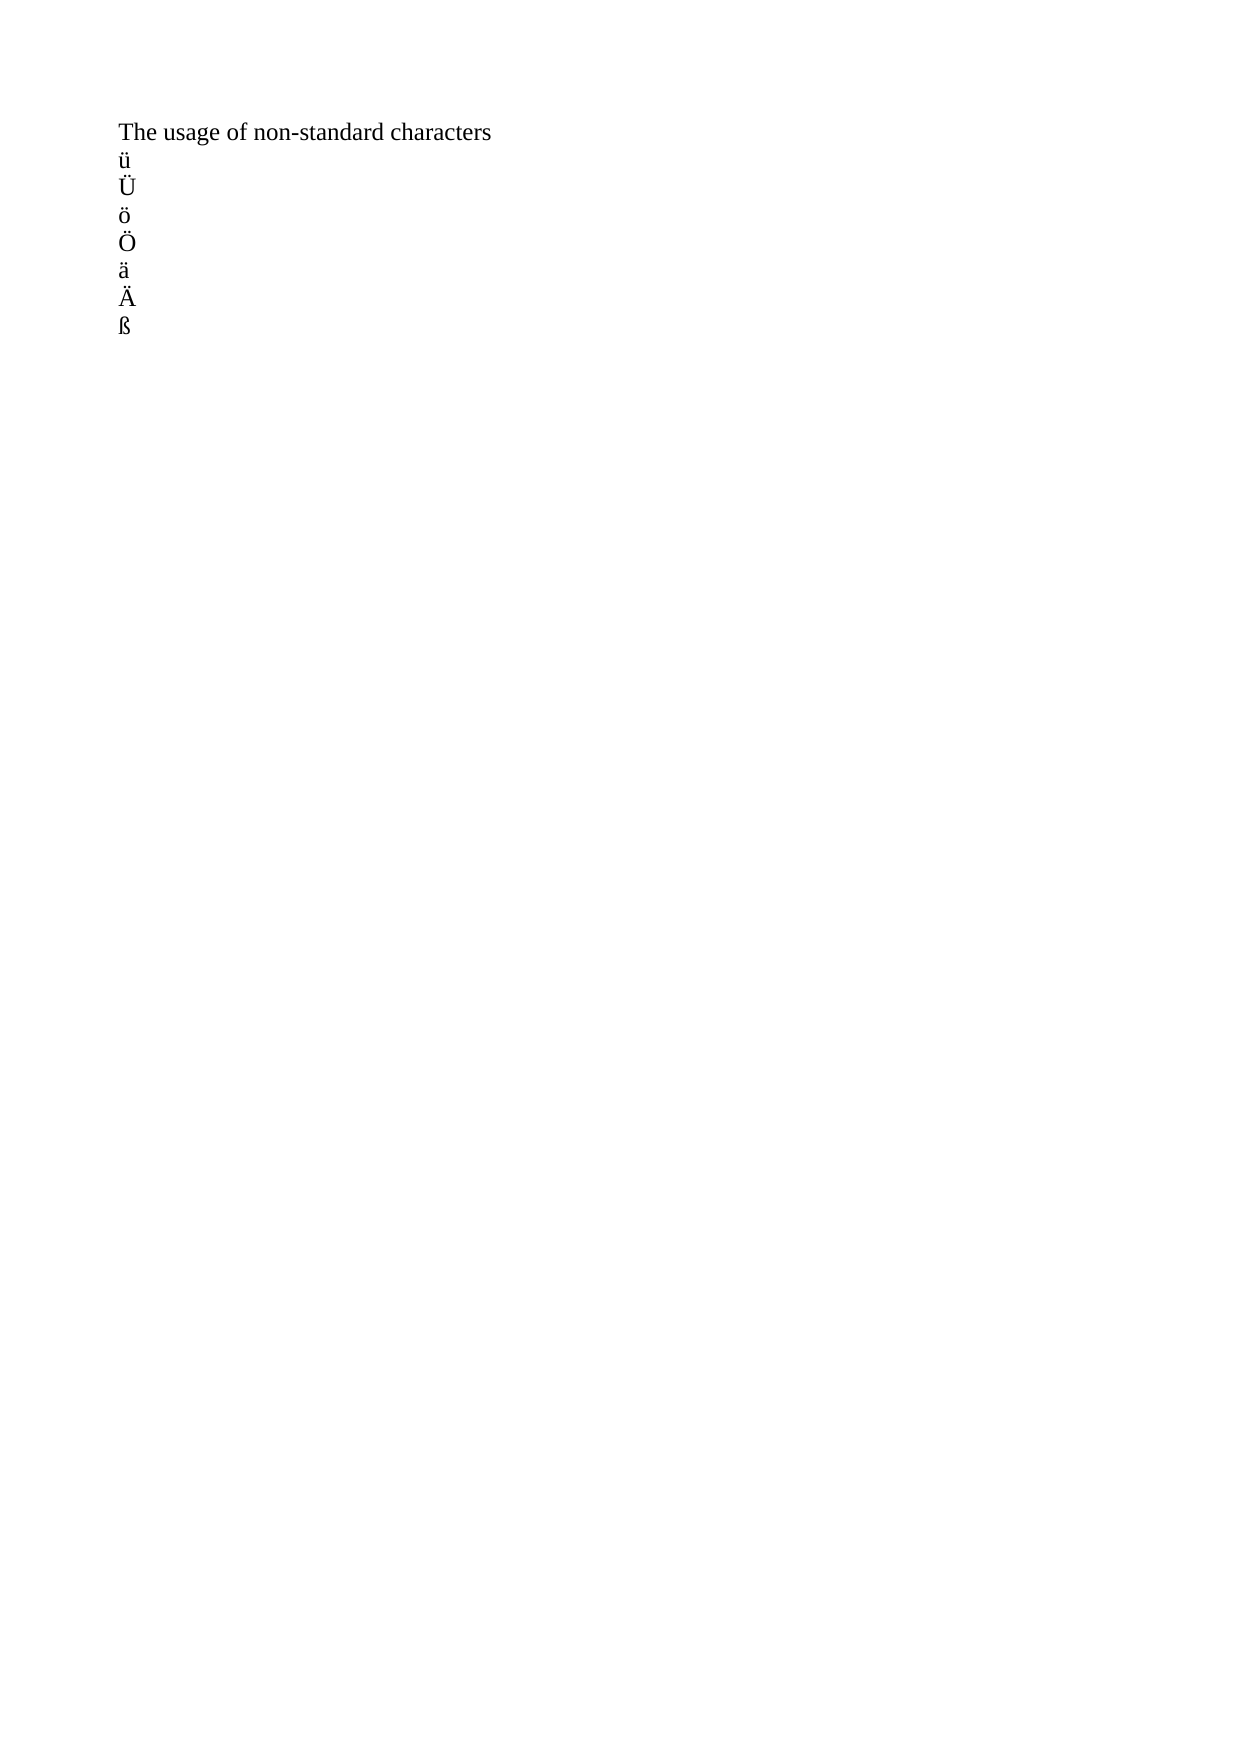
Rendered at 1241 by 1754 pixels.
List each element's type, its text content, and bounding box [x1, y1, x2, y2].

text Ä [118, 284, 1122, 312]
text ü [118, 146, 1122, 173]
text Ü [118, 173, 1122, 201]
text ö [118, 201, 1122, 229]
text Ö [118, 229, 1122, 257]
text The usage of non-standard characters [118, 118, 1122, 146]
text ß [118, 312, 1122, 340]
text ä [118, 257, 1122, 284]
